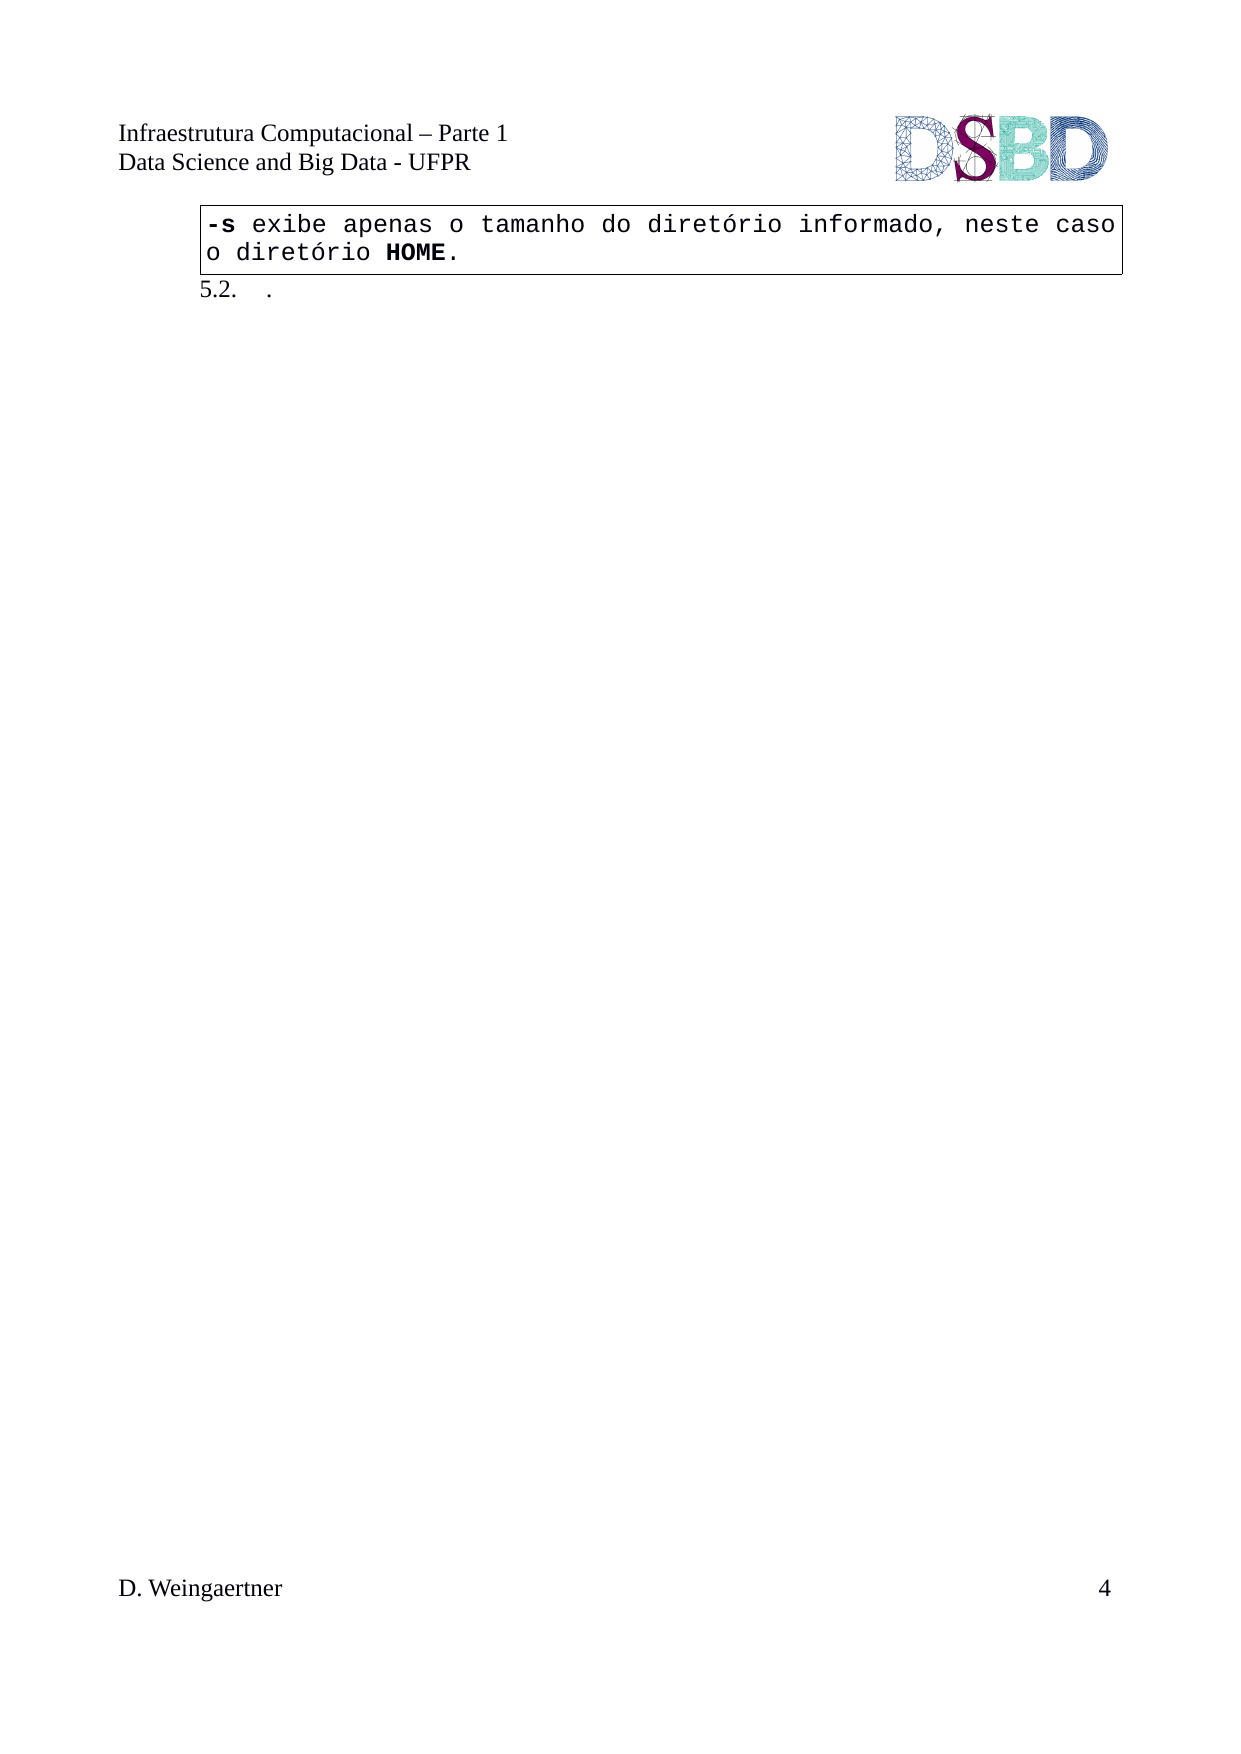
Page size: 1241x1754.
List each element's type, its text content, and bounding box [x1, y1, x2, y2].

table_header -s exibe apenas o tamanho do diretório informado, neste caso o diretório HOME. [201, 206, 1122, 274]
picture [892, 112, 1111, 185]
list . [193, 274, 1122, 303]
